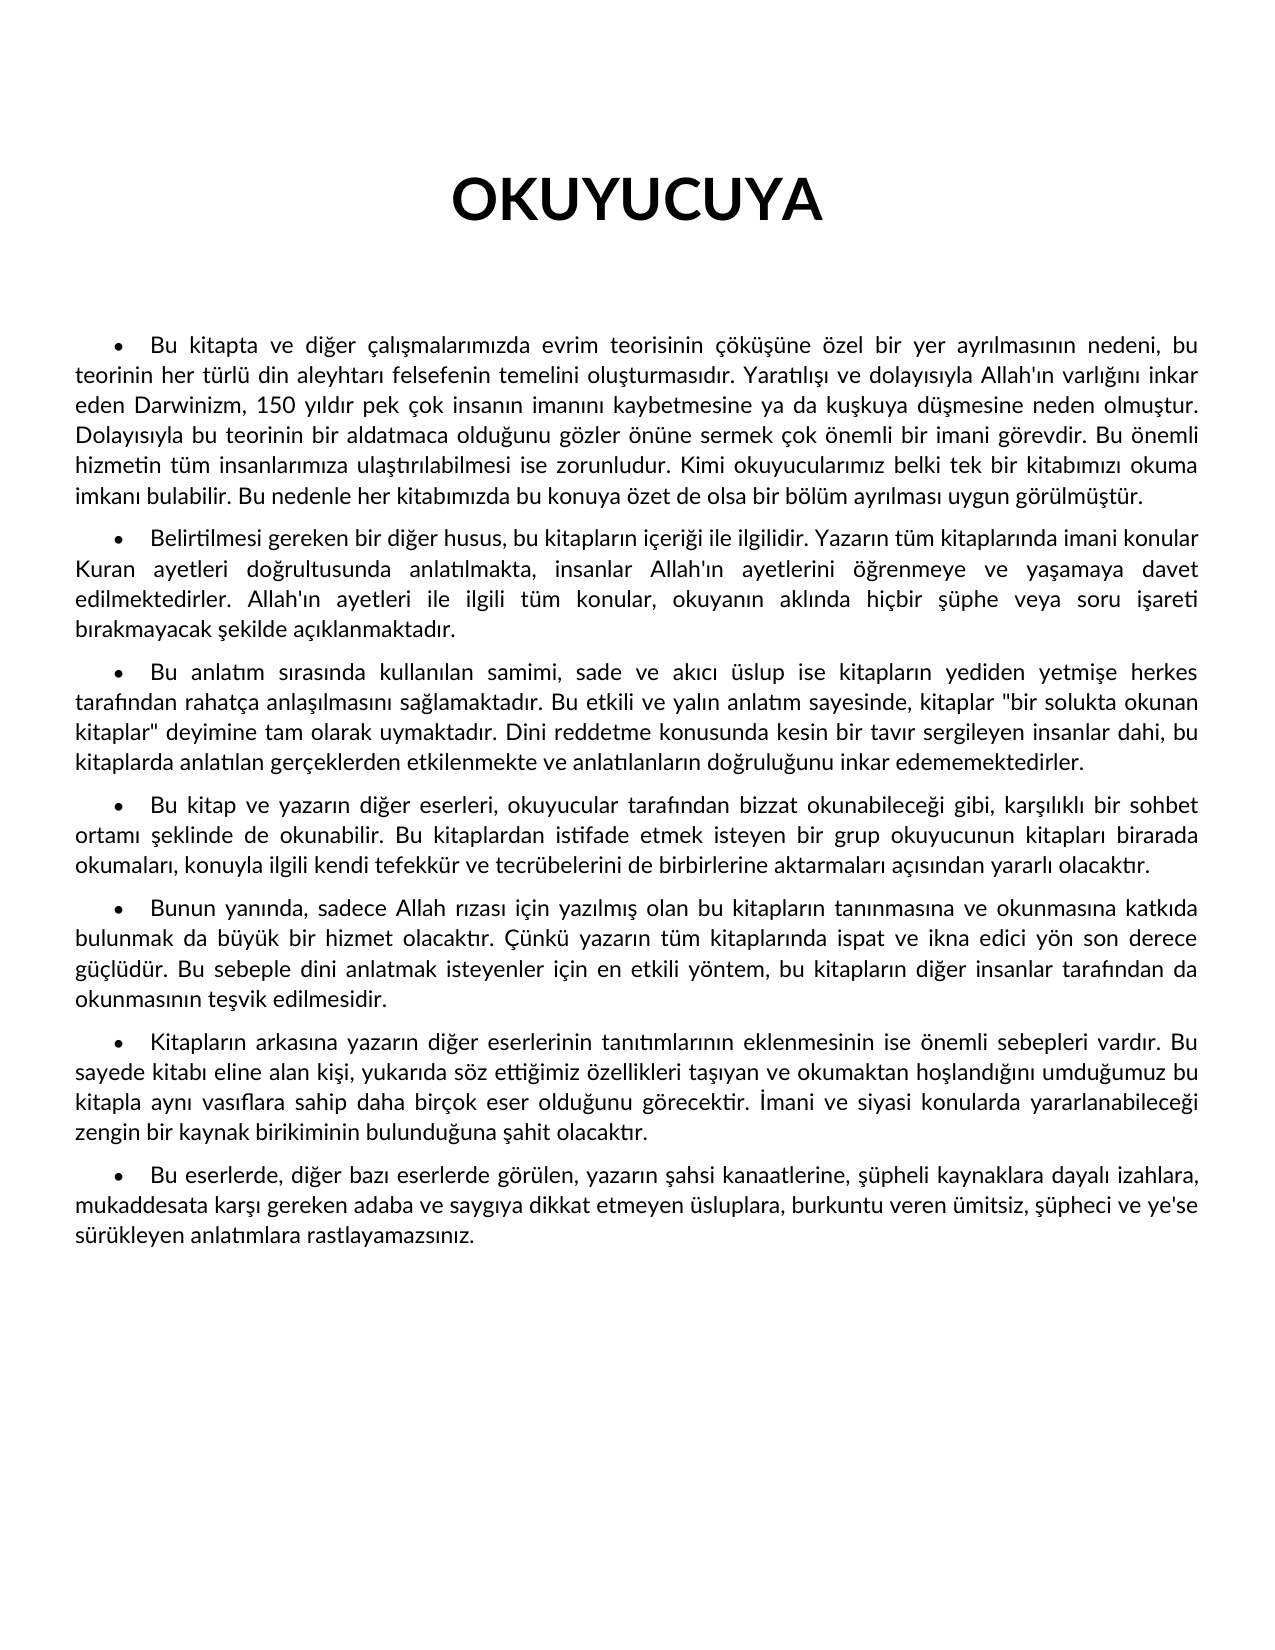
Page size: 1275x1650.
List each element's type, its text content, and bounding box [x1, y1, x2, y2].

text • Bunun yanında, sadece Allah rızası için yazılmış olan bu kitapların tanınmasına ve okunmasına katkıda bulunmak da büyük bir hizmet olacaktır. Çünkü yazarın tüm kitaplarında ispat ve ikna edici yön son derece güçlüdür. Bu sebeple dini anlatmak isteyenler için en etkili yöntem, bu kitapların diğer insanlar tarafından da okunmasının teşvik edilmesidir. [75, 894, 1200, 1012]
text • Kitapların arkasına yazarın diğer eserlerinin tanıtımlarının eklenmesinin ise önemli sebepleri vardır. Bu sayede kitabı eline alan kişi, yukarıda söz ettiğimiz özellikleri taşıyan ve okumaktan hoşlandığını umduğumuz bu kitapla aynı vasıflara sahip daha birçok eser olduğunu görecektir. İmani ve siyasi konularda yararlanabileceği zengin bir kaynak birikiminin bulunduğuna şahit olacaktır. [75, 1027, 1200, 1145]
text • Bu anlatım sırasında kullanılan samimi, sade ve akıcı üslup ise kitapların yediden yetmişe herkes tarafından rahatça anlaşılmasını sağlamaktadır. Bu etkili ve yalın anlatım sayesinde, kitaplar "bir solukta okunan kitaplar" deyimine tam olarak uymaktadır. Dini reddetme konusunda kesin bir tavır sergileyen insanlar dahi, bu kitaplarda anlatılan gerçeklerden etkilenmekte ve anlatılanların doğruluğunu inkar edememektedirler. [75, 657, 1200, 776]
text • Bu kitap ve yazarın diğer eserleri, okuyucular tarafından bizzat okunabileceği gibi, karşılıklı bir sohbet ortamı şeklinde de okunabilir. Bu kitaplardan istifade etmek isteyen bir grup okuyucunun kitapları birarada okumaları, konuyla ilgili kendi tefekkür ve tecrübelerini de birbirlerine aktarmaları açısından yararlı olacaktır. [75, 791, 1200, 879]
text • Bu eserlerde, diğer bazı eserlerde görülen, yazarın şahsi kanaatlerine, şüpheli kaynaklara dayalı izahlara, mukaddesata karşı gereken adaba ve saygıya dikkat etmeyen üsluplara, burkuntu veren ümitsiz, şüpheci ve ye'se sürükleyen anlatımlara rastlayamazsınız. [75, 1161, 1200, 1248]
subtitle OKUYUCUYA [75, 162, 1200, 232]
text • Bu kitapta ve diğer çalışmalarımızda evrim teorisinin çöküşüne özel bir yer ayrılmasının nedeni, bu teorinin her türlü din aleyhtarı felsefenin temelini oluşturmasıdır. Yaratılışı ve dolayısıyla Allah'ın varlığını inkar eden Darwinizm, 150 yıldır pek çok insanın imanını kaybetmesine ya da kuşkuya düşmesine neden olmuştur. Dolayısıyla bu teorinin bir aldatmaca olduğunu gözler önüne sermek çok önemli bir imani görevdir. Bu önemli hizmetin tüm insanlarımıza ulaştırılabilmesi ise zorunludur. Kimi okuyucularımız belki tek bir kitabımızı okuma imkanı bulabilir. Bu nedenle her kitabımızda bu konuya özet de olsa bir bölüm ayrılması uygun görülmüştür. [75, 330, 1200, 509]
text • Belirtilmesi gereken bir diğer husus, bu kitapların içeriği ile ilgilidir. Yazarın tüm kitaplarında imani konular Kuran ayetleri doğrultusunda anlatılmakta, insanlar Allah'ın ayetlerini öğrenmeye ve yaşamaya davet edilmektedirler. Allah'ın ayetleri ile ilgili tüm konular, okuyanın aklında hiçbir şüphe veya soru işareti bırakmayacak şekilde açıklanmaktadır. [75, 524, 1200, 642]
